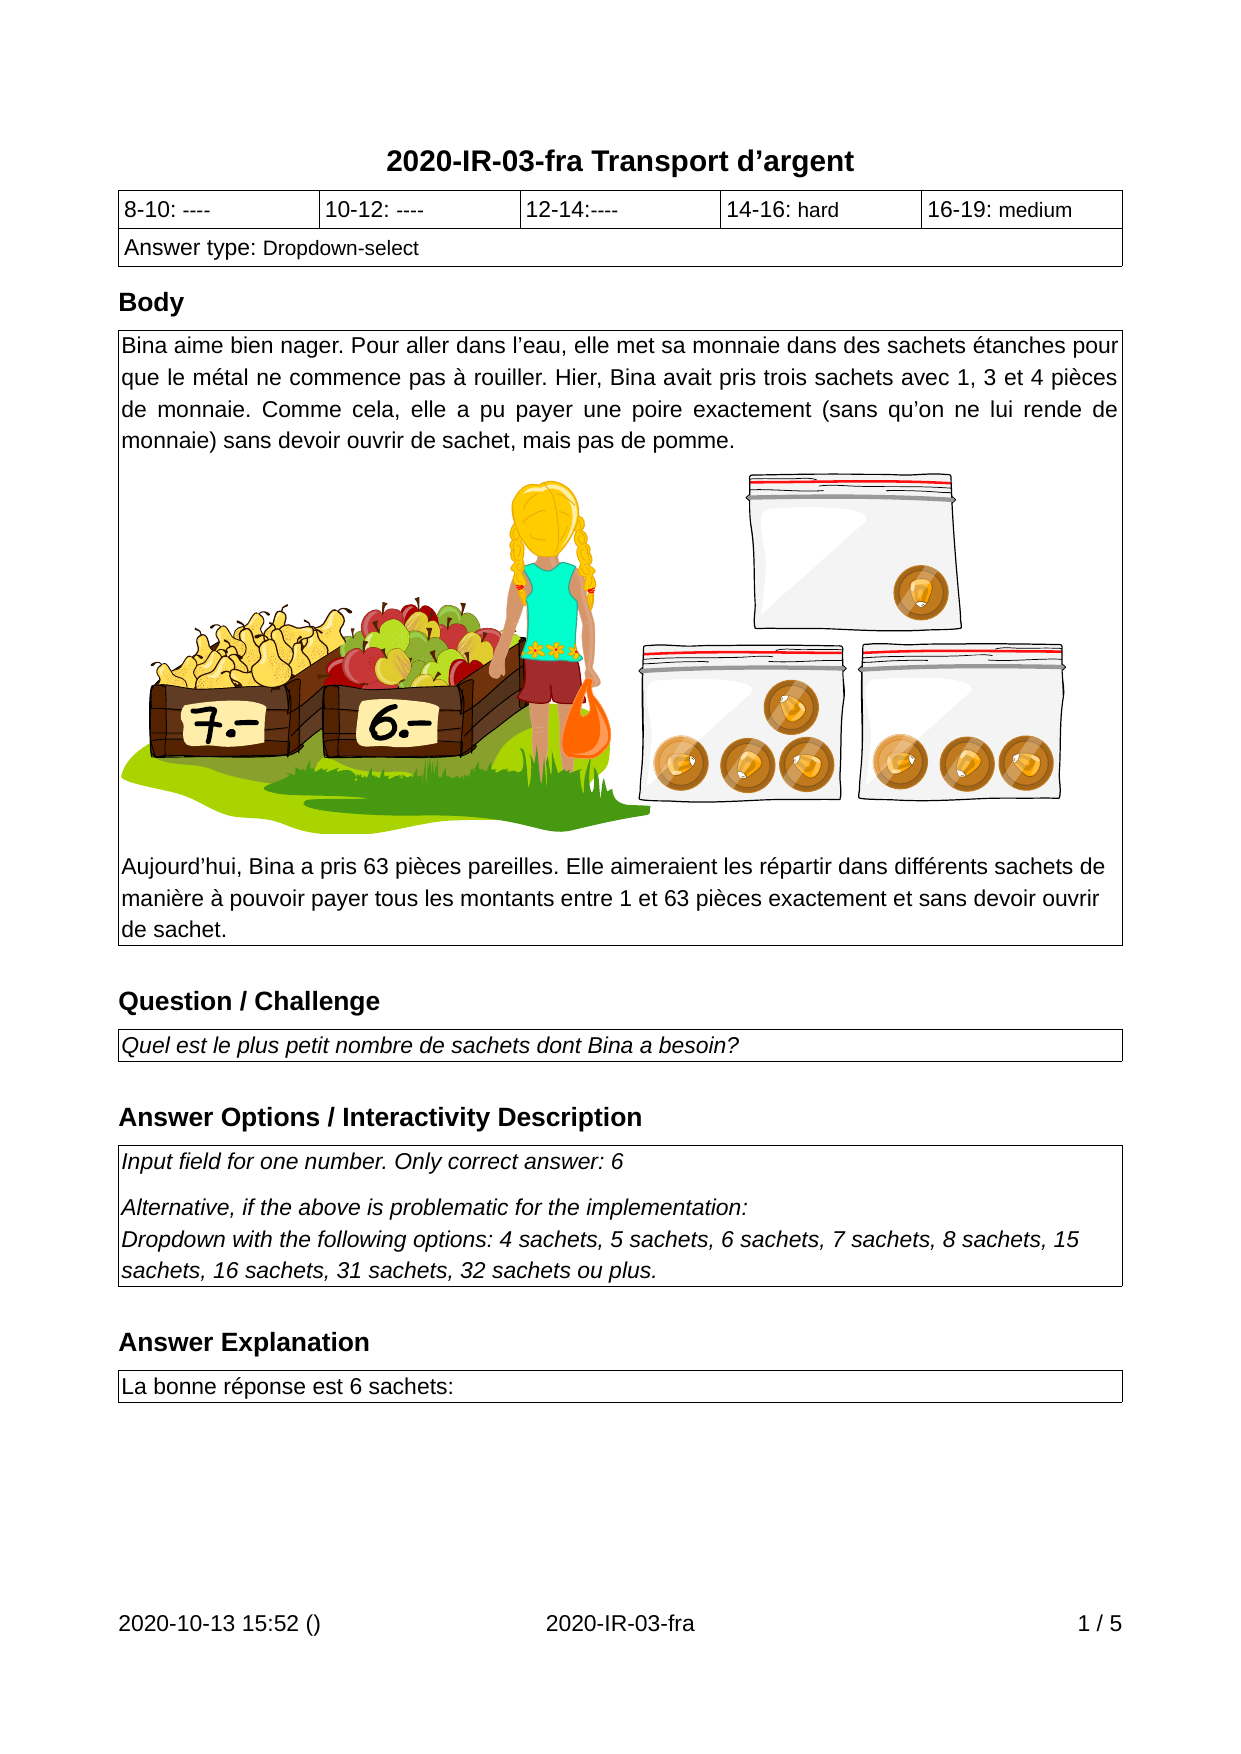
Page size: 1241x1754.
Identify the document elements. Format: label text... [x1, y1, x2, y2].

table_header 10-12: ---- [320, 191, 520, 228]
table_header 12-14:---- [521, 191, 720, 228]
table_header 14-16: hard [721, 191, 921, 228]
table_cell Answer type: Dropdown-select [119, 229, 1122, 266]
table_header 8-10: ---- [119, 191, 319, 228]
subtitle Question / Challenge [118, 986, 1122, 1016]
subtitle Body [118, 287, 1122, 317]
subtitle 2020-IR-03-fra Transport d’argent [118, 143, 1122, 177]
subtitle Answer Options / Interactivity Description [118, 1102, 1122, 1132]
subtitle Answer Explanation [118, 1327, 1122, 1357]
text Alternative, if the above is problematic for the implementation: Dropdown with the following options: 4 sachets, 5 sachets, 6 sachets, 7 sachets, 8 sachets, 15 sachets, 16 sachets, 31 sachets, 32 sachets ou plus. [119, 1191, 1122, 1286]
text La bonne réponse est 6 sachets: [119, 1371, 1122, 1402]
text Bina aime bien nager. Pour aller dans l’eau, elle met sa monnaie dans des sachets étanches pour que le métal ne commence pas à rouiller. Hier, Bina avait pris trois sachets avec 1, 3 et 4 pièces de monnaie. Comme cela, elle a pu payer une poire exactement (sans qu’on ne lui rende de monnaie) sans devoir ouvrir de sachet, mais pas de pomme. [119, 331, 1122, 453]
text Input field for one number. Only correct answer: 6 [119, 1146, 1122, 1174]
text Quel est le plus petit nombre de sachets dont Bina a besoin? [119, 1030, 1122, 1061]
text Aujourd’hui, Bina a pris 63 pièces pareilles. Elle aimeraient les répartir dans différents sachets de manière à pouvoir payer tous les montants entre 1 et 63 pièces exactement et sans devoir ouvrir de sachet. [119, 850, 1122, 945]
table_header 16-19: medium [922, 191, 1122, 228]
